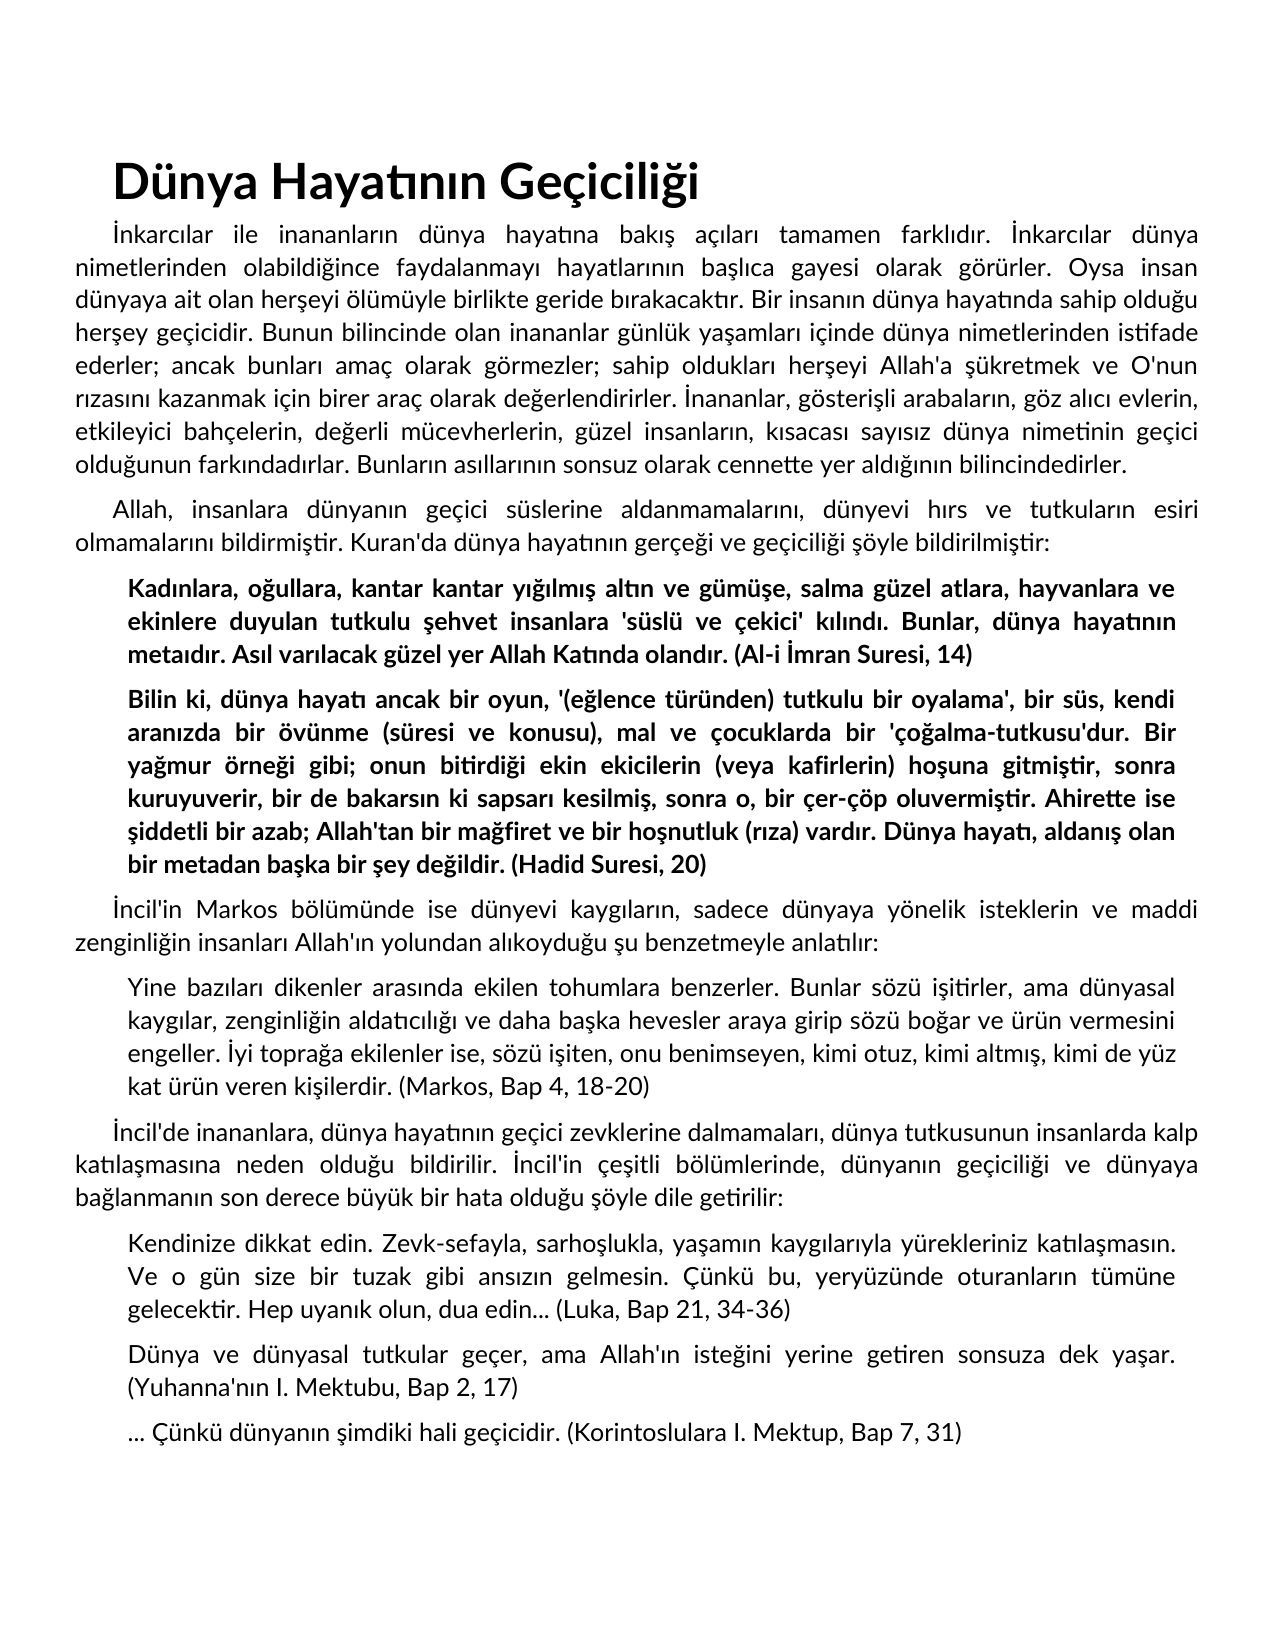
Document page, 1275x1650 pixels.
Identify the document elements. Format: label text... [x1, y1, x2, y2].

subtitle Dünya Hayatının Geçiciliği [112, 150, 1200, 210]
text Dünya ve dünyasal tutkular geçer, ama Allah'ın isteğini yerine getiren sonsuza dek yaşar. (Yuhanna'nın I. Mektubu, Bap 2, 17) [127, 1339, 1177, 1402]
text İncil'de inananlara, dünya hayatının geçici zevklerine dalmamaları, dünya tutkusunun insanlarda kalp katılaşmasına neden olduğu bildirilir. İncil'in çeşitli bölümlerinde, dünyanın geçiciliği ve dünyaya bağlanmanın son derece büyük bir hata olduğu şöyle dile getirilir: [75, 1116, 1200, 1212]
text Bilin ki, dünya hayatı ancak bir oyun, '(eğlence türünden) tutkulu bir oyalama', bir süs, kendi aranızda bir övünme (süresi ve konusu), mal ve çocuklarda bir 'çoğalma-tutkusu'dur. Bir yağmur örneği gibi; onun bitirdiği ekin ekicilerin (veya kafirlerin) hoşuna gitmiştir, sonra kuruyuverir, bir de bakarsın ki sapsarı kesilmiş, sonra o, bir çer-çöp oluvermiştir. Ahirette ise şiddetli bir azab; Allah'tan bir mağfiret ve bir hoşnutluk (rıza) vardır. Dünya hayatı, aldanış olan bir metadan başka bir şey değildir. (Hadid Suresi, 20) [127, 684, 1177, 878]
text Allah, insanlara dünyanın geçici süslerine aldanmamalarını, dünyevi hırs ve tutkuların esiri olmamalarını bildirmiştir. Kuran'da dünya hayatının gerçeği ve geçiciliği şöyle bildirilmiştir: [75, 494, 1200, 557]
text ... Çünkü dünyanın şimdiki hali geçicidir. (Korintoslulara I. Mektup, Bap 7, 31) [127, 1417, 1177, 1447]
text Kadınlara, oğullara, kantar kantar yığılmış altın ve gümüşe, salma güzel atlara, hayvanlara ve ekinlere duyulan tutkulu şehvet insanlara 'süslü ve çekici' kılındı. Bunlar, dünya hayatının metaıdır. Asıl varılacak güzel yer Allah Katında olandır. (Al-i İmran Suresi, 14) [127, 572, 1177, 668]
text Kendinize dikkat edin. Zevk-sefayla, sarhoşlukla, yaşamın kaygılarıyla yürekleriniz katılaşmasın. Ve o gün size bir tuzak gibi ansızın gelmesin. Çünkü bu, yeryüzünde oturanların tümüne gelecektir. Hep uyanık olun, dua edin... (Luka, Bap 21, 34-36) [127, 1227, 1177, 1323]
text İncil'in Markos bölümünde ise dünyevi kaygıların, sadece dünyaya yönelik isteklerin ve maddi zenginliğin insanları Allah'ın yolundan alıkoyduğu şu benzetmeyle anlatılır: [75, 894, 1200, 957]
text İnkarcılar ile inananların dünya hayatına bakış açıları tamamen farklıdır. İnkarcılar dünya nimetlerinden olabildiğince faydalanmayı hayatlarının başlıca gayesi olarak görürler. Oysa insan dünyaya ait olan herşeyi ölümüyle birlikte geride bırakacaktır. Bir insanın dünya hayatında sahip olduğu herşey geçicidir. Bunun bilincinde olan inananlar günlük yaşamları içinde dünya nimetlerinden istifade ederler; ancak bunları amaç olarak görmezler; sahip oldukları herşeyi Allah'a şükretmek ve O'nun rızasını kazanmak için birer araç olarak değerlendirirler. İnananlar, gösterişli arabaların, göz alıcı evlerin, etkileyici bahçelerin, değerli mücevherlerin, güzel insanların, kısacası sayısız dünya nimetinin geçici olduğunun farkındadırlar. Bunların asıllarının sonsuz olarak cennette yer aldığının bilincindedirler. [75, 218, 1200, 479]
text Yine bazıları dikenler arasında ekilen tohumlara benzerler. Bunlar sözü işitirler, ama dünyasal kaygılar, zenginliğin aldatıcılığı ve daha başka hevesler araya girip sözü boğar ve ürün vermesini engeller. İyi toprağa ekilenler ise, sözü işiten, onu benimseyen, kimi otuz, kimi altmış, kimi de yüz kat ürün veren kişilerdir. (Markos, Bap 4, 18-20) [127, 972, 1177, 1101]
